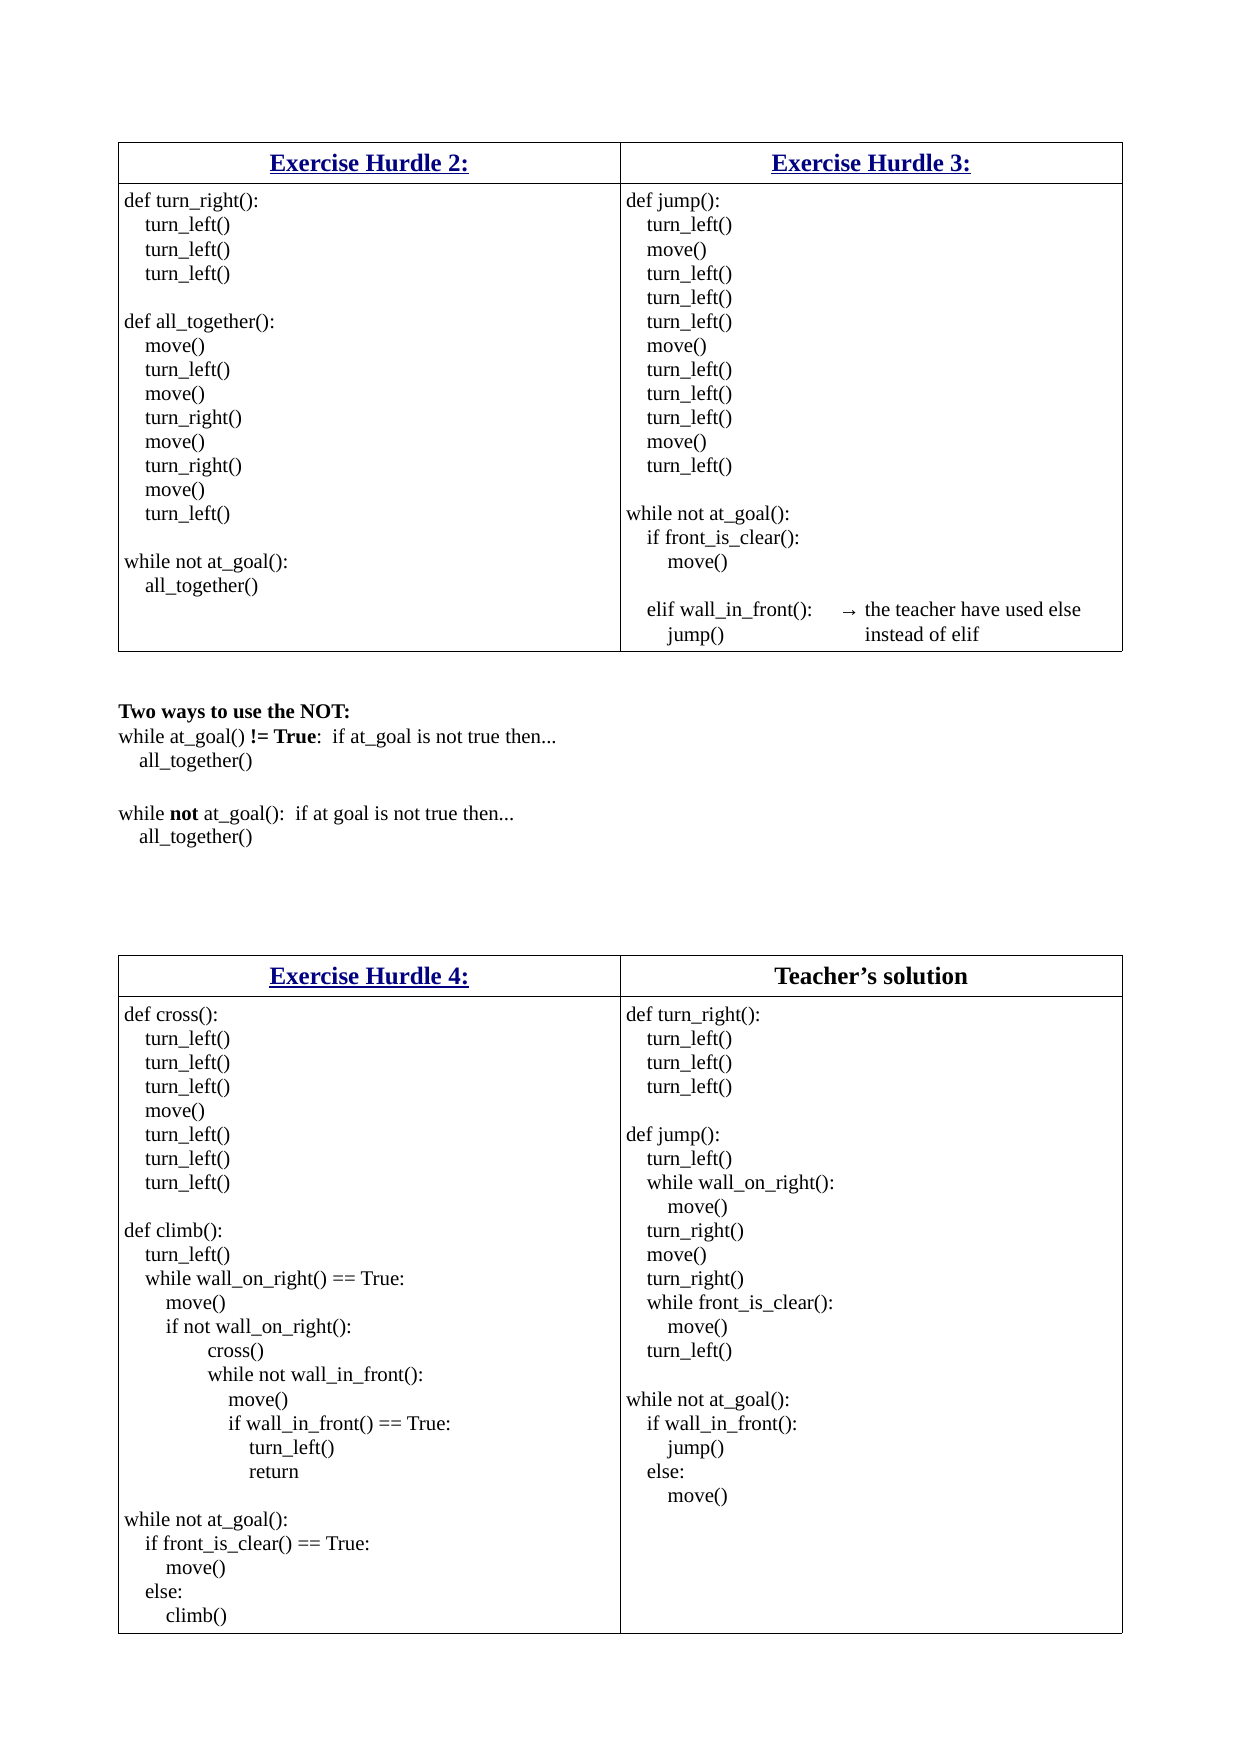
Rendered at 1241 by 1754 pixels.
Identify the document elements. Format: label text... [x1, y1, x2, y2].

table_header Exercise Hurdle 4: [119, 956, 620, 996]
table_cell def turn_right(): turn_left() turn_left() turn_left() def jump(): turn_left() while wall_on_right(): move() turn_right() move() turn_right() while front_is_clear(): move() turn_left() while not at_goal(): if wall_in_front(): jump() else: move() [621, 997, 1122, 1633]
text Two ways to use the NOT: [118, 699, 1122, 723]
text while not at_goal(): if at goal is not true then... [118, 800, 1122, 824]
table_cell def jump(): turn_left() move() turn_left() turn_left() turn_left() move() turn_left() turn_left() turn_left() move() turn_left() while not at_goal(): if front_is_clear(): move() elif wall_in_front(): → the teacher have used else jump() instead of elif [621, 184, 1122, 651]
table_header Exercise Hurdle 2: [119, 143, 620, 182]
table_header Exercise Hurdle 3: [621, 143, 1122, 182]
table_cell def turn_right(): turn_left() turn_left() turn_left() def all_together(): move() turn_left() move() turn_right() move() turn_right() move() turn_left() while not at_goal(): all_together() [119, 184, 620, 651]
table_cell def cross(): turn_left() turn_left() turn_left() move() turn_left() turn_left() turn_left() def climb(): turn_left() while wall_on_right() == True: move() if not wall_on_right(): cross() while not wall_in_front(): move() if wall_in_front() == True: turn_left() return while not at_goal(): if front_is_clear() == True: move() else: climb() [119, 997, 620, 1633]
table_header Teacher’s solution [621, 956, 1122, 996]
text all_together() [118, 824, 1122, 848]
text all_together() [118, 748, 1122, 772]
text while at_goal() != True: if at_goal is not true then... [118, 723, 1122, 748]
